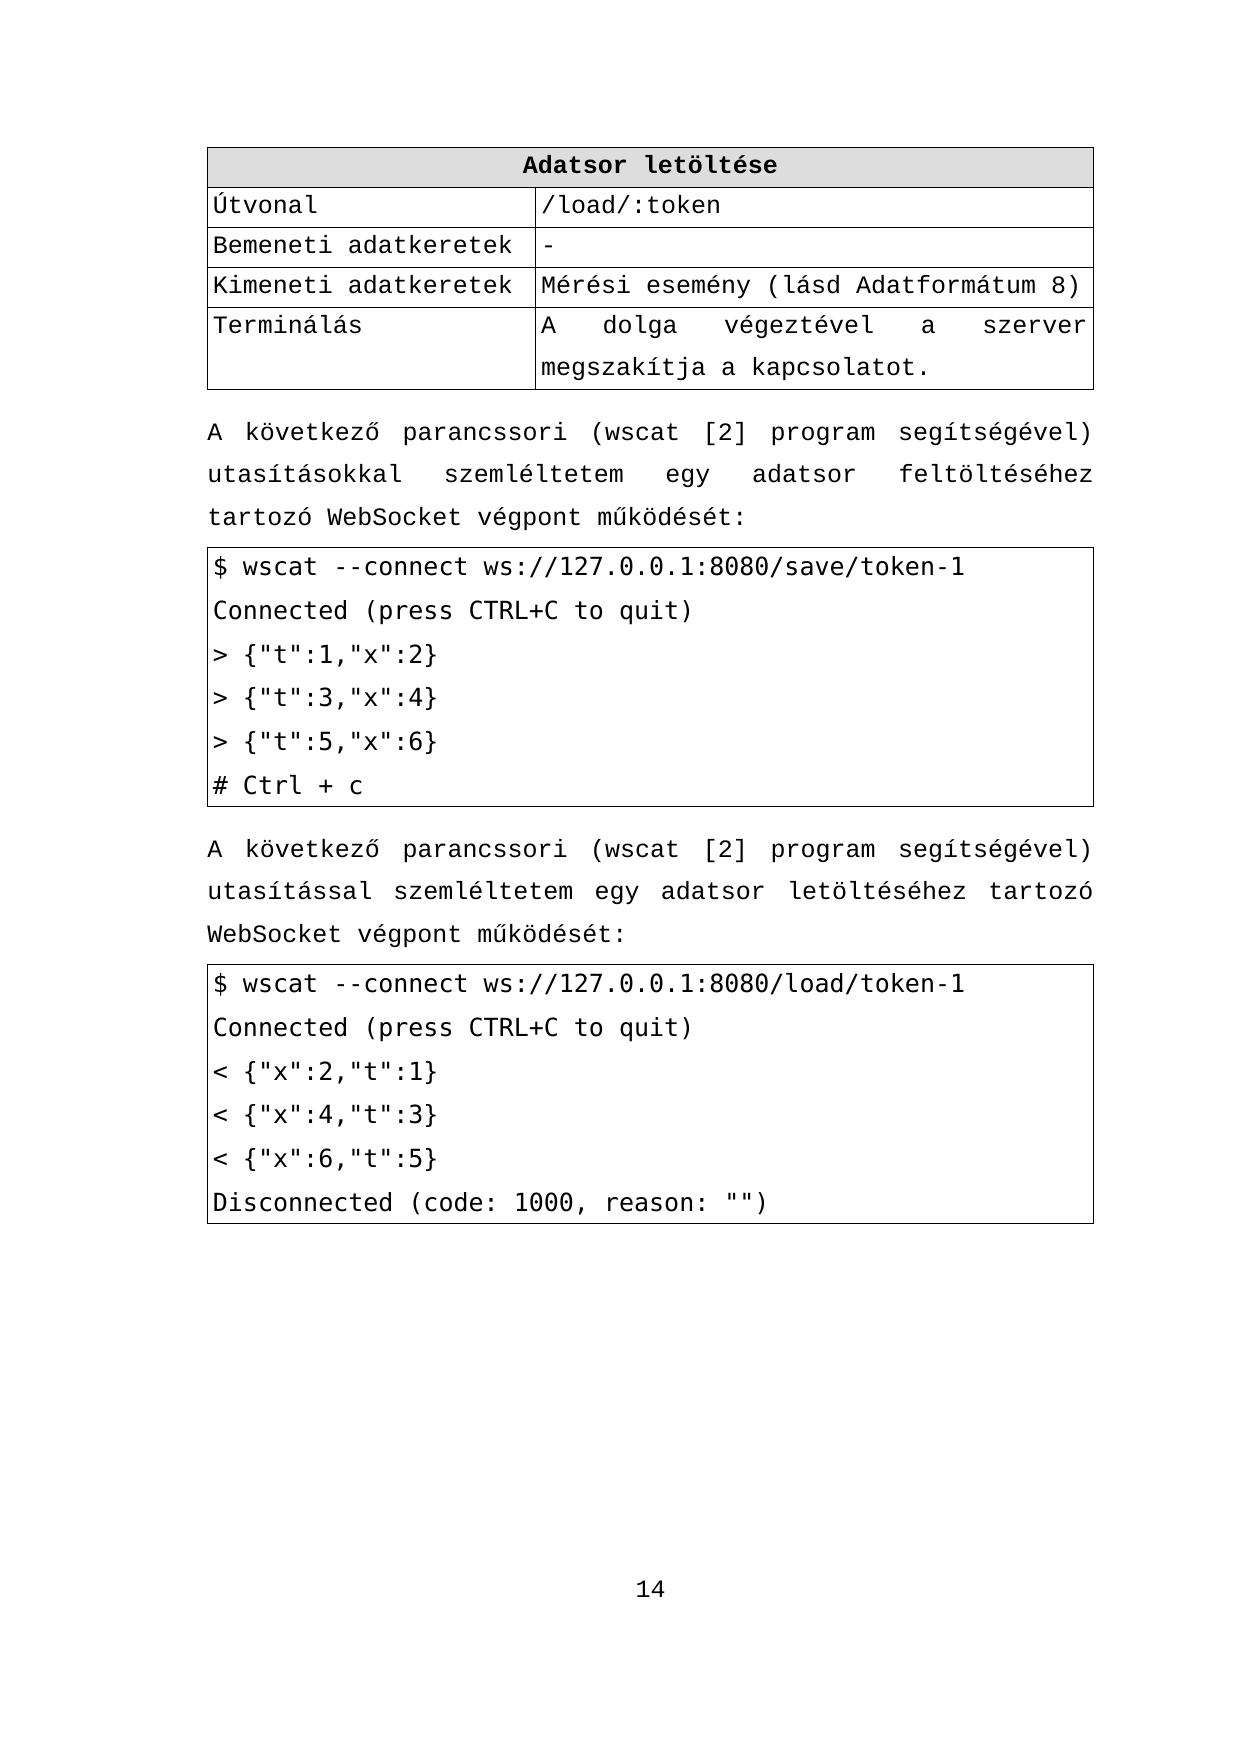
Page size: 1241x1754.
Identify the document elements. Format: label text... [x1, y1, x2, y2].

text A következő parancssori (wscat [2] program segítségével) utasításokkal szemléltetem egy adatsor feltöltéséhez tartozó WebSocket végpont működését: [207, 419, 1093, 532]
table_header $ wscat --connect ws://127.0.0.1:8080/load/token-1 Connected (press CTRL+C to quit) < {"x":2,"t":1} < {"x":4,"t":3} < {"x":6,"t":5} Disconnected (code: 1000, reason: "") [208, 965, 1093, 1223]
table_cell - [536, 228, 1093, 267]
table_cell A dolga végeztével a szerver megszakítja a kapcsolatot. [536, 308, 1093, 389]
table_cell /load/:token [536, 188, 1093, 227]
table_cell Kimeneti adatkeretek [208, 268, 535, 307]
table_cell Mérési esemény (lásd Adatformátum 8) [536, 268, 1093, 307]
table_cell Terminálás [208, 308, 535, 389]
table_header Adatsor letöltése [208, 148, 1093, 187]
text A következő parancssori (wscat [2] program segítségével) utasítással szemléltetem egy adatsor letöltéséhez tartozó WebSocket végpont működését: [207, 836, 1093, 949]
table_cell Útvonal [208, 188, 535, 227]
table_header $ wscat --connect ws://127.0.0.1:8080/save/token-1 Connected (press CTRL+C to quit) > {"t":1,"x":2} > {"t":3,"x":4} > {"t":5,"x":6} # Ctrl + c [208, 548, 1093, 806]
table_cell Bemeneti adatkeretek [208, 228, 535, 267]
